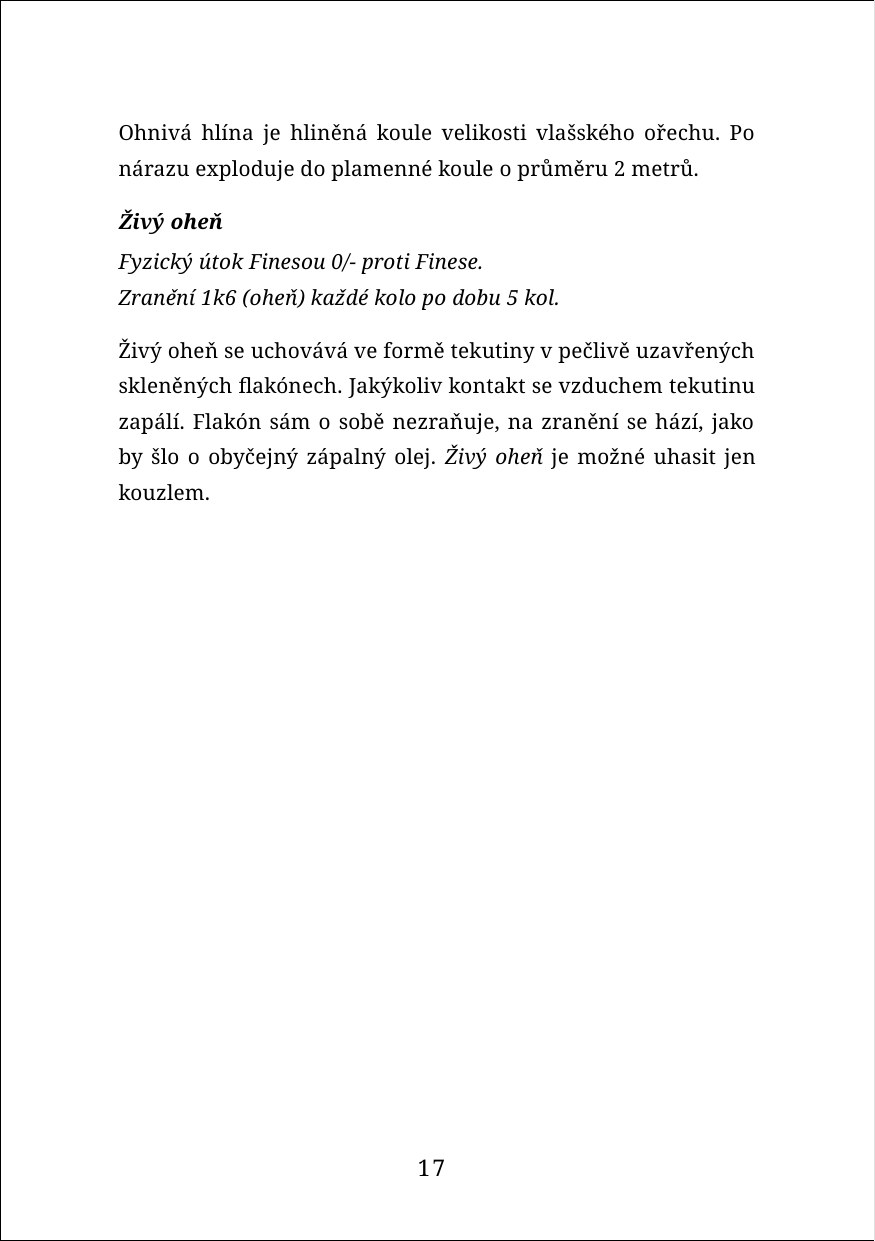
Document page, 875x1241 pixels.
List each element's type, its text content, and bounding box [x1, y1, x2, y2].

text Ohnivá hlína je hliněná koule velikosti vlašského ořechu. Po nárazu exploduje do plamenné koule o průměru 2 metrů. [118, 118, 756, 182]
text Fyzický útok Finesou 0/- proti Finese. Zranění 1k6 (oheň) každé kolo po dobu 5 kol. [118, 247, 756, 311]
subtitle Živý oheň [118, 207, 756, 235]
text Živý oheň se uchovává ve formě tekutiny v pečlivě uzavřených skleněných flakónech. Jakýkoliv kontakt se vzduchem tekutinu zapálí. Flakón sám o sobě nezraňuje, na zranění se hází, jako by šlo o obyčejný zápalný olej. Živý oheň je možné uhasit jen kouzlem. [118, 336, 756, 506]
